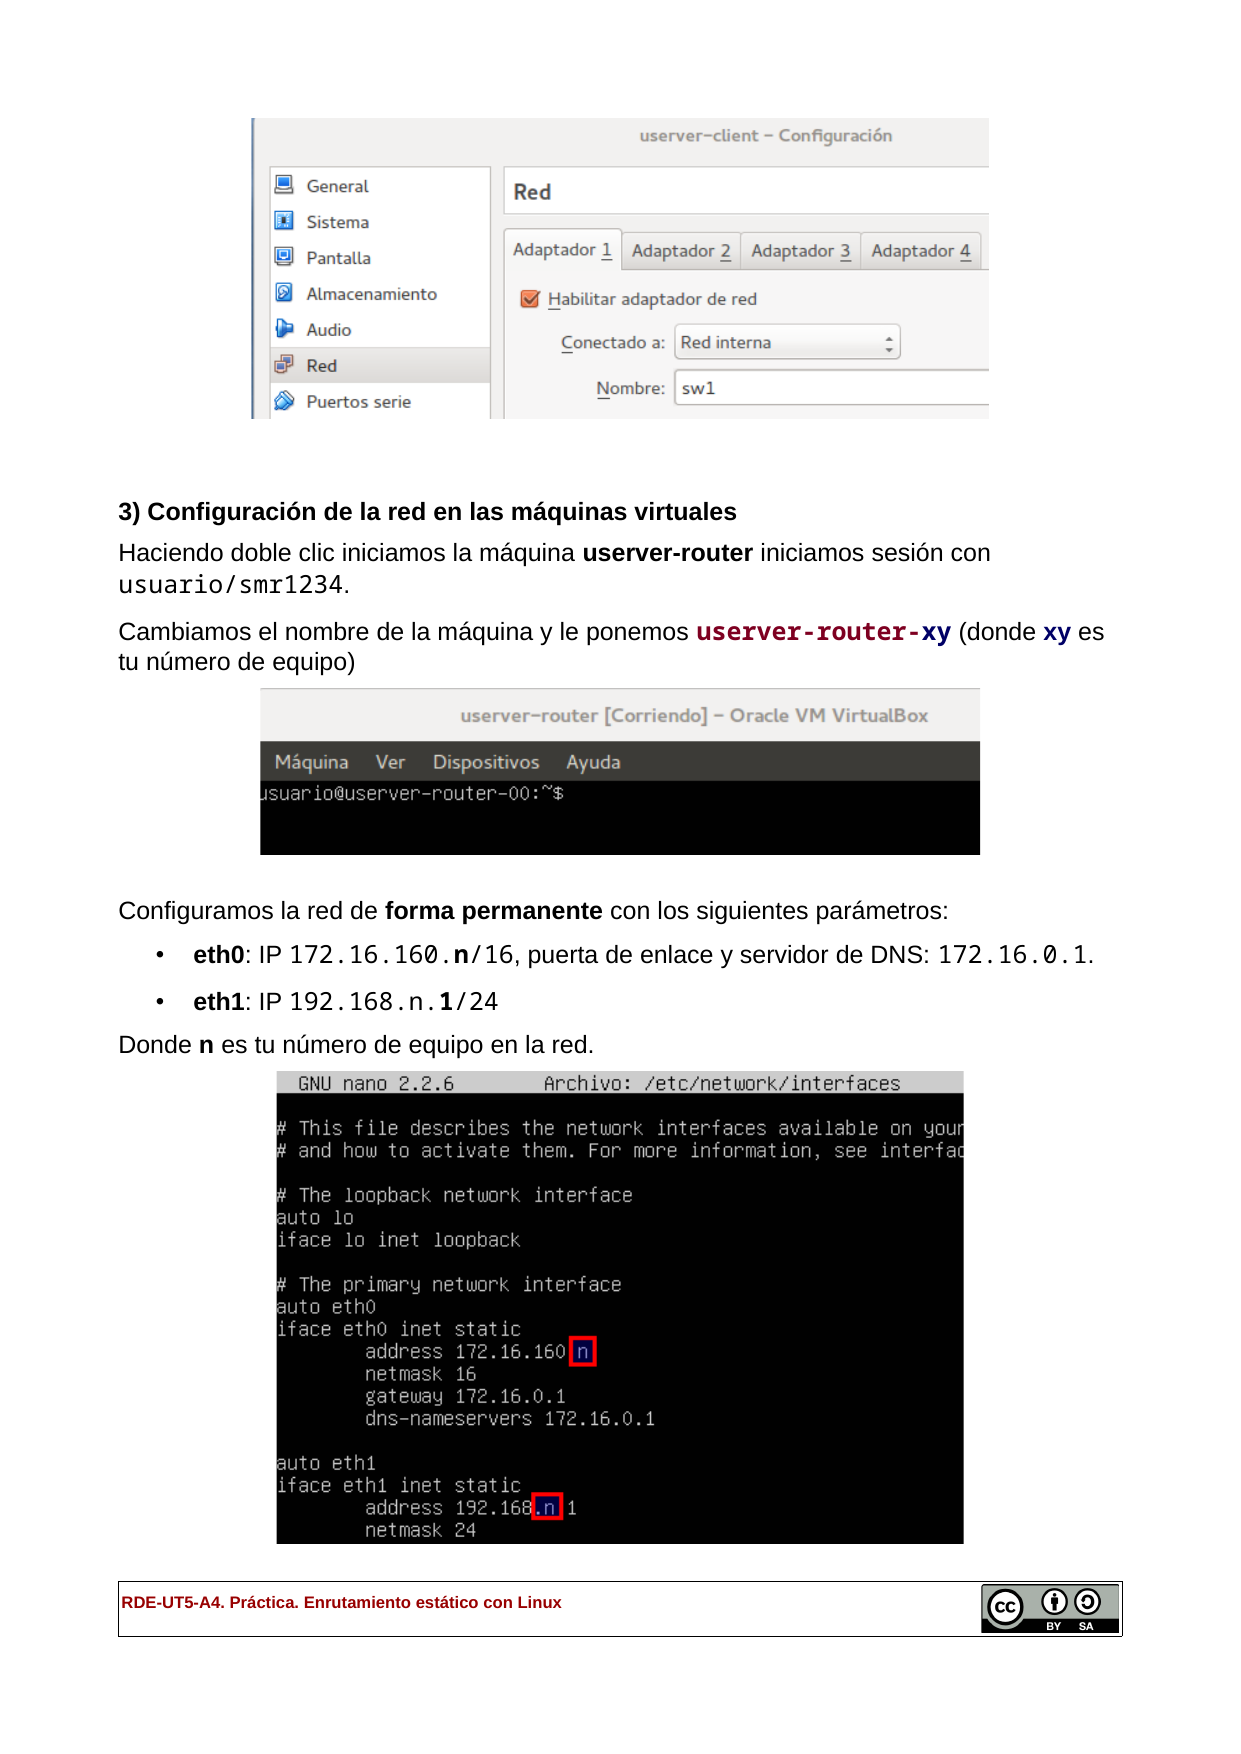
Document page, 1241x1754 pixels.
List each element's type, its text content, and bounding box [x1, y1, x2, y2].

text Haciendo doble clic iniciamos la máquina userver-router iniciamos sesión con usuario/smr1234. [118, 538, 1122, 601]
list eth0: IP 172.16.160.n/16, puerta de enlace y servidor de DNS: 172.16.0.1. [156, 937, 1122, 971]
picture [981, 1584, 1119, 1633]
text Donde n es tu número de equipo en la red. [118, 1030, 1122, 1059]
picture [251, 118, 989, 419]
text 3) Configuración de la red en las máquinas virtuales [118, 497, 1122, 525]
text Cambiamos el nombre de la máquina y le ponemos userver-router-xy (donde xy es tu número de equipo) [118, 613, 1122, 676]
text Configuramos la red de forma permanente con los siguientes parámetros: [118, 896, 1122, 925]
picture [276, 1071, 964, 1544]
picture [260, 688, 980, 855]
list eth1: IP 192.168.n.1/24 [156, 984, 1122, 1018]
